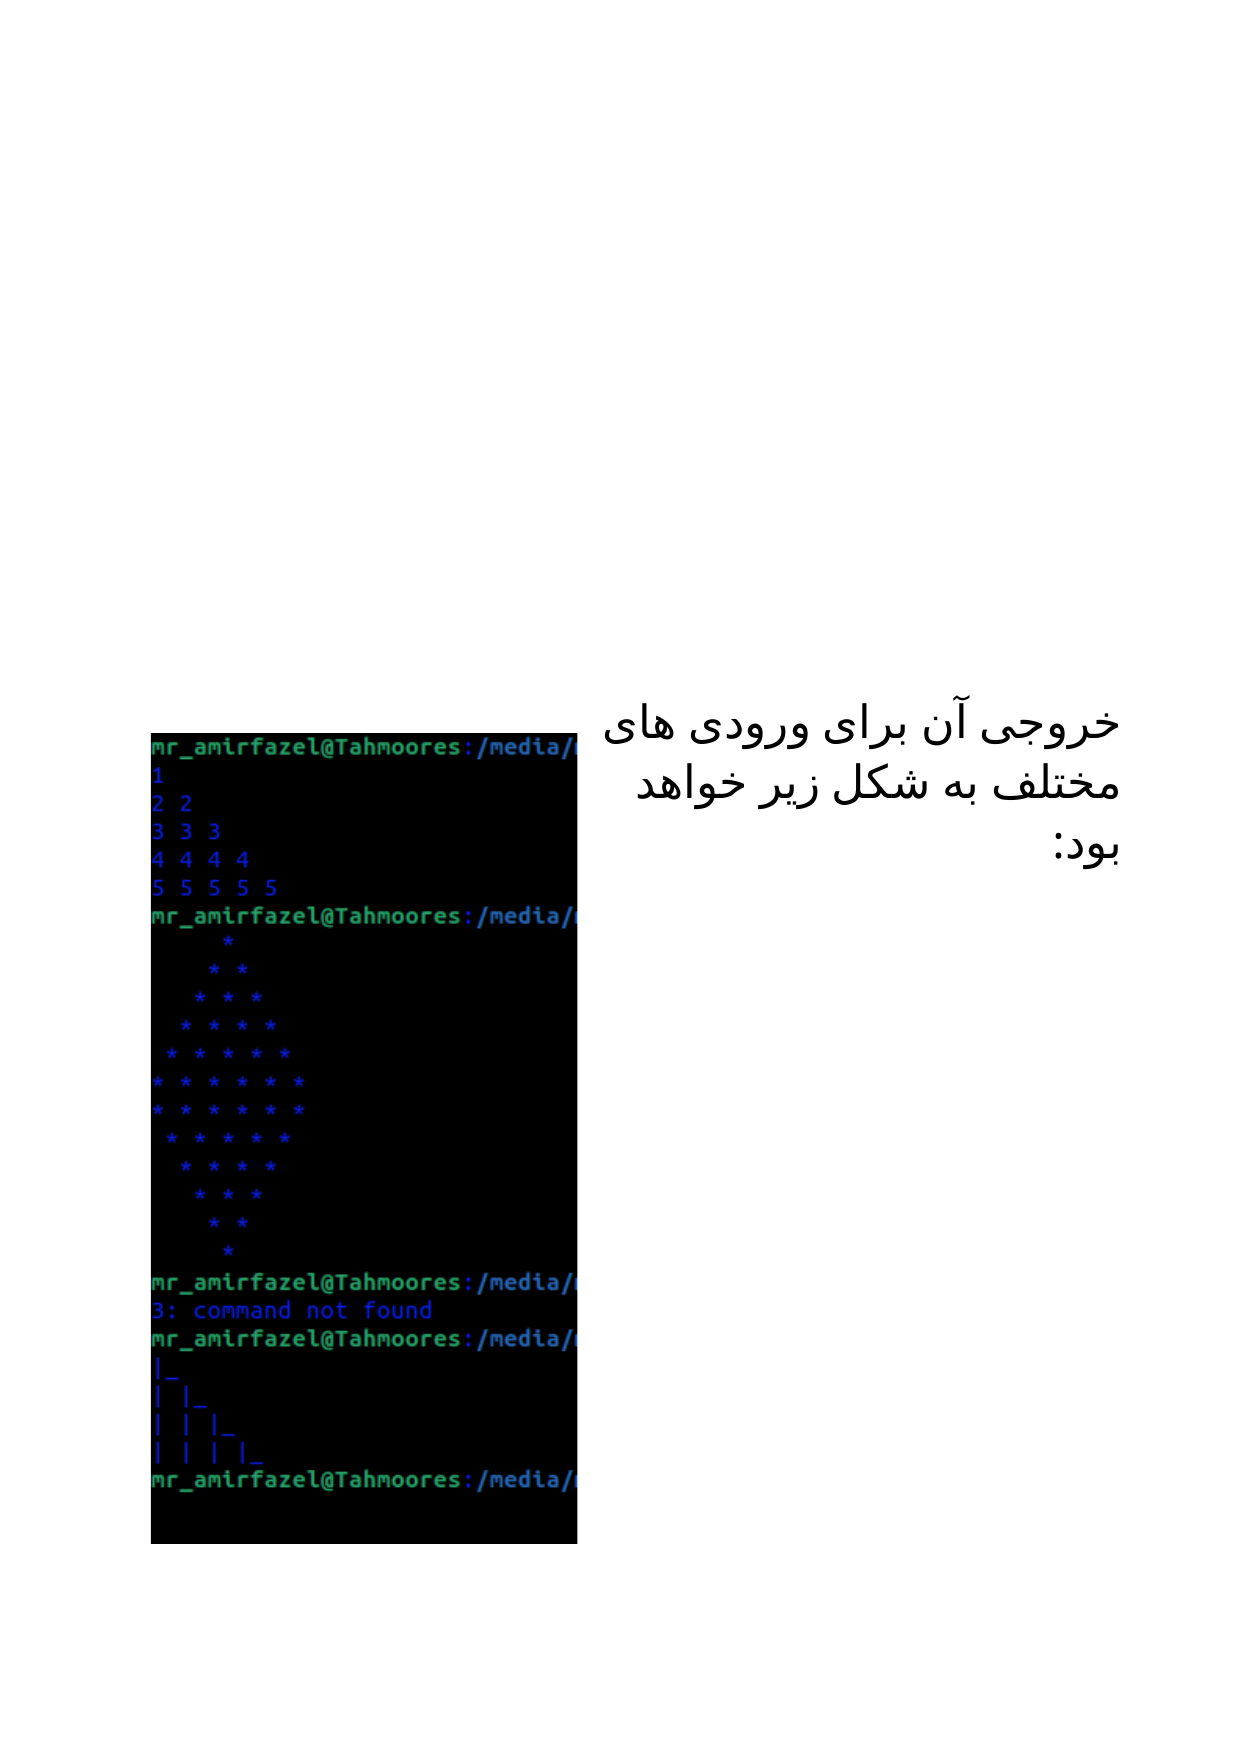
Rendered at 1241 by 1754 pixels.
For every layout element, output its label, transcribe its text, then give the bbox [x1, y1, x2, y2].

text خروجی آن برای ورودی های مختلف به شکل زیر خواهد بود: [71, 698, 1122, 877]
picture [150, 733, 578, 1544]
